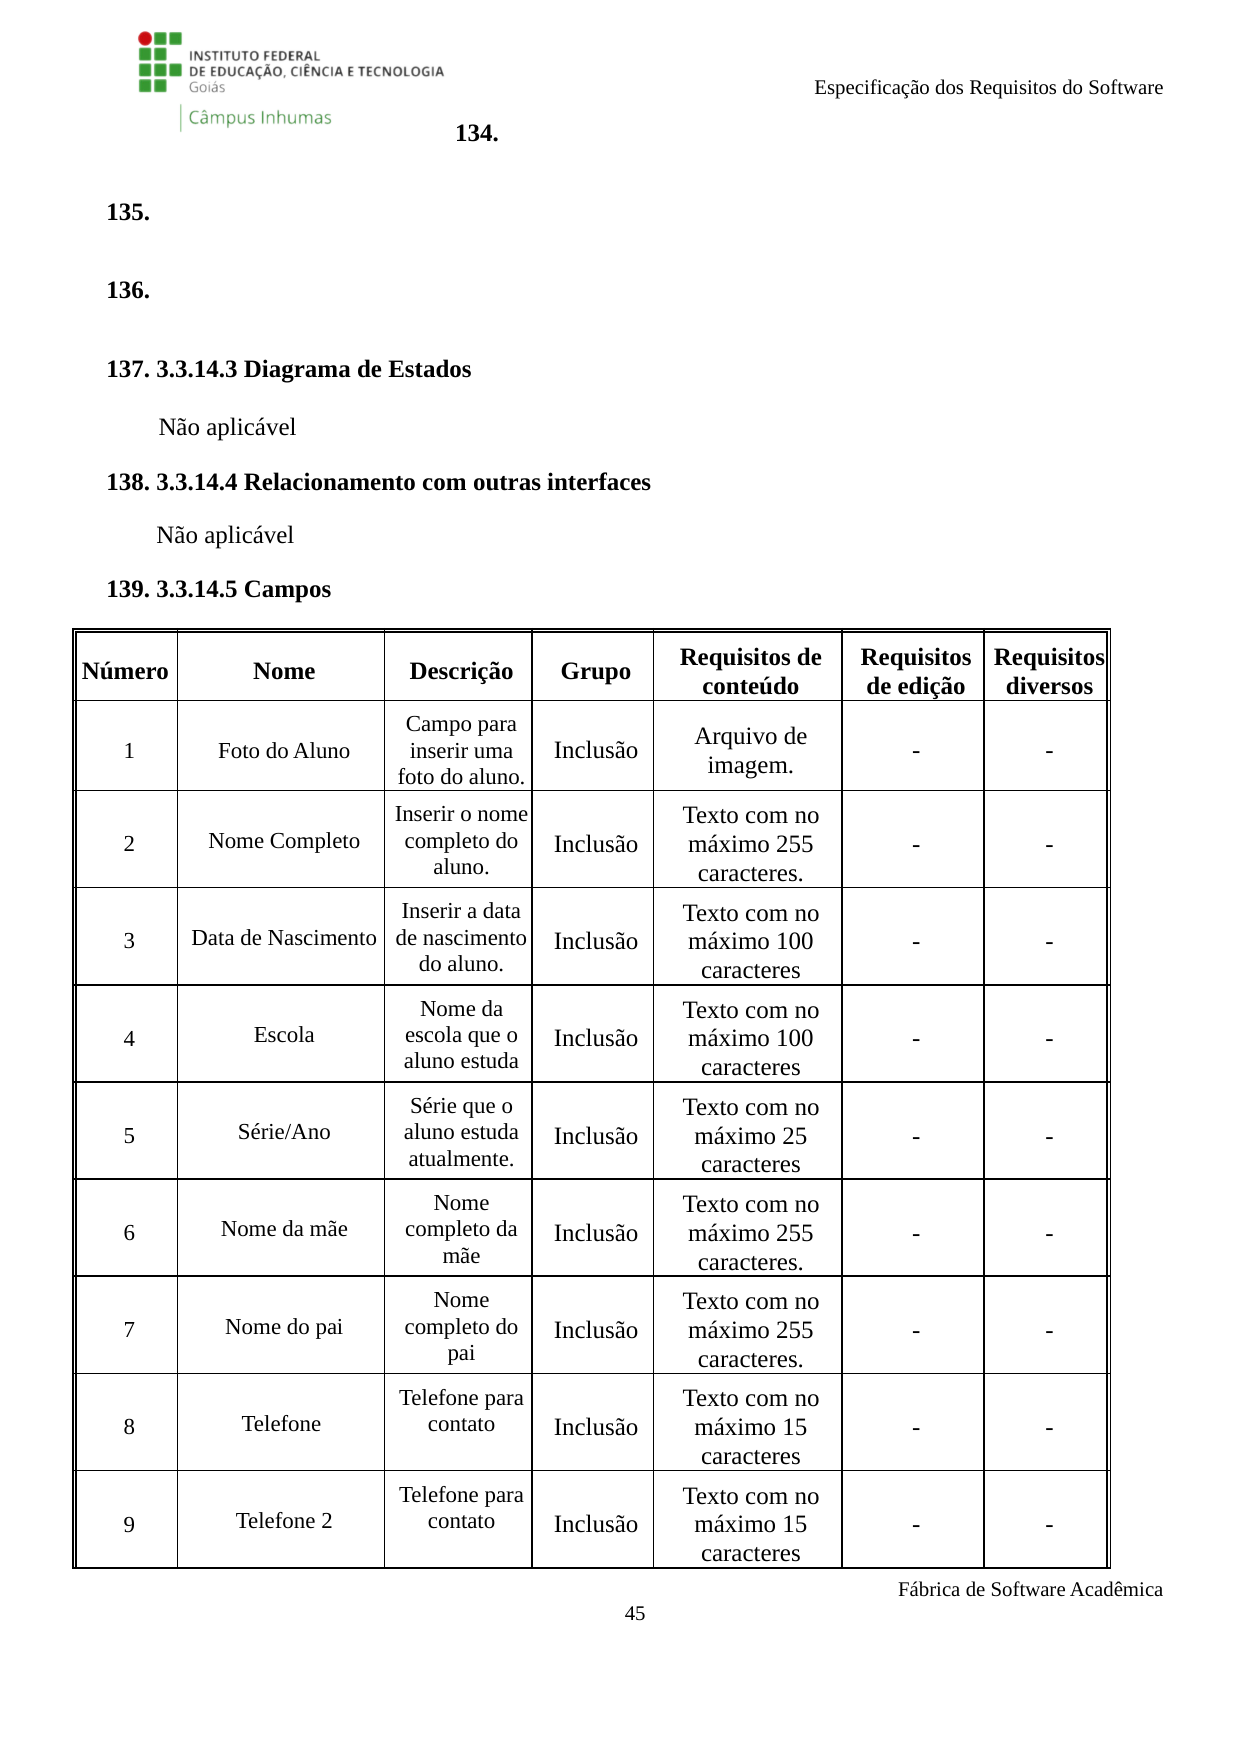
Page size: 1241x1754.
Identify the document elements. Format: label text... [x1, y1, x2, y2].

table_cell - [985, 791, 1106, 887]
table_cell Campo para inserir uma foto do aluno. [385, 701, 531, 789]
table_cell 8 [77, 1374, 177, 1470]
table_cell Inclusão [533, 1083, 653, 1178]
table_cell Nome completo da mãe [385, 1180, 531, 1275]
text Não aplicável [106, 408, 1163, 442]
table_cell Inclusão [533, 888, 653, 984]
table_cell - [985, 701, 1106, 789]
table_cell Nome da escola que o aluno estuda [385, 986, 531, 1081]
table_cell 2 [77, 791, 177, 887]
table_cell Inclusão [533, 1180, 653, 1275]
table_cell Texto com no máximo 15 caracteres [654, 1471, 841, 1567]
table_cell Nome do pai [178, 1277, 384, 1373]
table_cell Inclusão [533, 1471, 653, 1567]
table_cell Nome da mãe [178, 1180, 384, 1275]
table_cell Telefone para contato [385, 1374, 531, 1470]
table_cell Texto com no máximo 255 caracteres. [654, 1180, 841, 1275]
table_header Requisitos de conteúdo [654, 633, 841, 699]
table_header Número [77, 633, 177, 699]
table_cell Inclusão [533, 1277, 653, 1373]
table_cell 7 [77, 1277, 177, 1373]
table_cell - [985, 1083, 1106, 1178]
table_cell - [843, 1083, 983, 1178]
table_cell Texto com no máximo 100 caracteres [654, 986, 841, 1081]
table_header Requisitos diversos [985, 633, 1106, 699]
table_cell Texto com no máximo 100 caracteres [654, 888, 841, 984]
table_cell Inclusão [533, 986, 653, 1081]
table_header Requisitos de edição [843, 633, 983, 699]
table_cell 6 [77, 1180, 177, 1275]
table_cell - [843, 888, 983, 984]
table_cell 4 [77, 986, 177, 1081]
table_cell - [985, 1374, 1106, 1470]
table_cell Inclusão [533, 1374, 653, 1470]
table_header Grupo [533, 633, 653, 699]
table_cell Arquivo de imagem. [654, 701, 841, 789]
table_cell Nome Completo [178, 791, 384, 887]
table_cell Inserir a data de nascimento do aluno. [385, 888, 531, 984]
table_cell Texto com no máximo 255 caracteres. [654, 791, 841, 887]
table_cell Nome completo do pai [385, 1277, 531, 1373]
list 3.3.14.3 Diagrama de Estados [106, 354, 1163, 383]
table_cell - [843, 986, 983, 1081]
table_header Descrição [385, 633, 531, 699]
table_cell - [985, 1180, 1106, 1275]
table_cell 5 [77, 1083, 177, 1178]
table_cell Inclusão [533, 701, 653, 789]
table_cell - [843, 1277, 983, 1373]
table_cell Inclusão [533, 791, 653, 887]
table_cell Telefone 2 [178, 1471, 384, 1567]
table_cell - [985, 1277, 1106, 1373]
text Não aplicável [106, 520, 1163, 549]
table_cell - [843, 1471, 983, 1567]
table_cell 3 [77, 888, 177, 984]
table_cell Texto com no máximo 25 caracteres [654, 1083, 841, 1178]
table_cell Telefone [178, 1374, 384, 1470]
table_cell Texto com no máximo 255 caracteres. [654, 1277, 841, 1373]
table_cell - [843, 701, 983, 789]
table_cell Texto com no máximo 15 caracteres [654, 1374, 841, 1470]
table_header Nome [178, 633, 384, 699]
table_cell - [985, 1471, 1106, 1567]
table_cell - [985, 888, 1106, 984]
table_cell - [843, 1180, 983, 1275]
table_cell Foto do Aluno [178, 701, 384, 789]
list 3.3.14.5 Campos [106, 574, 1163, 603]
table_cell Série/Ano [178, 1083, 384, 1178]
table_cell Escola [178, 986, 384, 1081]
table_cell - [985, 986, 1106, 1081]
table_cell - [843, 791, 983, 887]
table_cell - [843, 1374, 983, 1470]
table_cell Série que o aluno estuda atualmente. [385, 1083, 531, 1178]
table_cell Telefone para contato [385, 1471, 531, 1567]
table_cell Inserir o nome completo do aluno. [385, 791, 531, 887]
table_cell 9 [77, 1471, 177, 1567]
list 3.3.14.4 Relacionamento com outras interfaces [106, 467, 1163, 495]
table_cell Data de Nascimento [178, 888, 384, 984]
table_cell 1 [77, 701, 177, 789]
